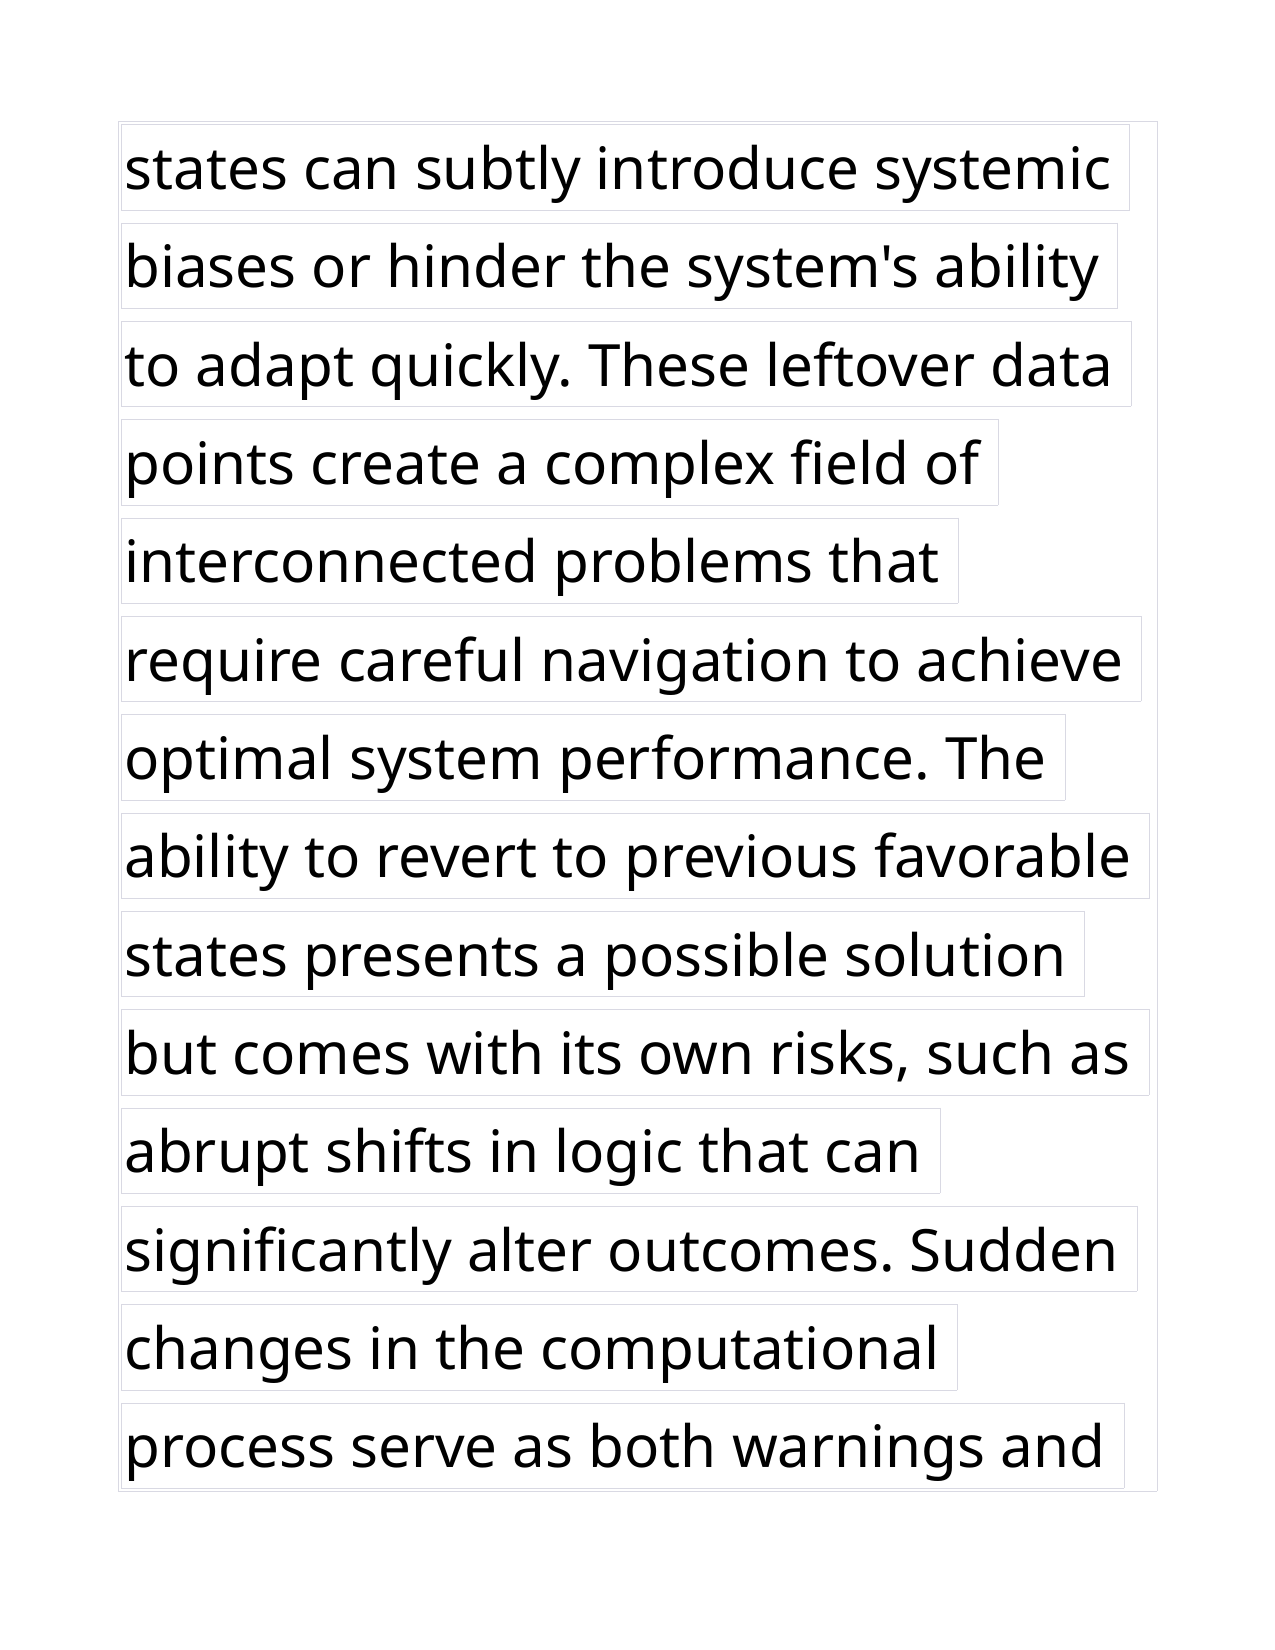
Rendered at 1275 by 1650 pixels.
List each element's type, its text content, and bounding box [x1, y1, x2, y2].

text states can subtly introduce systemic biases or hinder the system's ability to adapt quickly. These leftover data points create a complex field of interconnected problems that require careful navigation to achieve optimal system performance. The ability to revert to previous favorable states presents a possible solution but comes with its own risks, such as abrupt shifts in logic that can significantly alter outcomes. Sudden changes in the computational process serve as both warnings and [119, 122, 1157, 1491]
